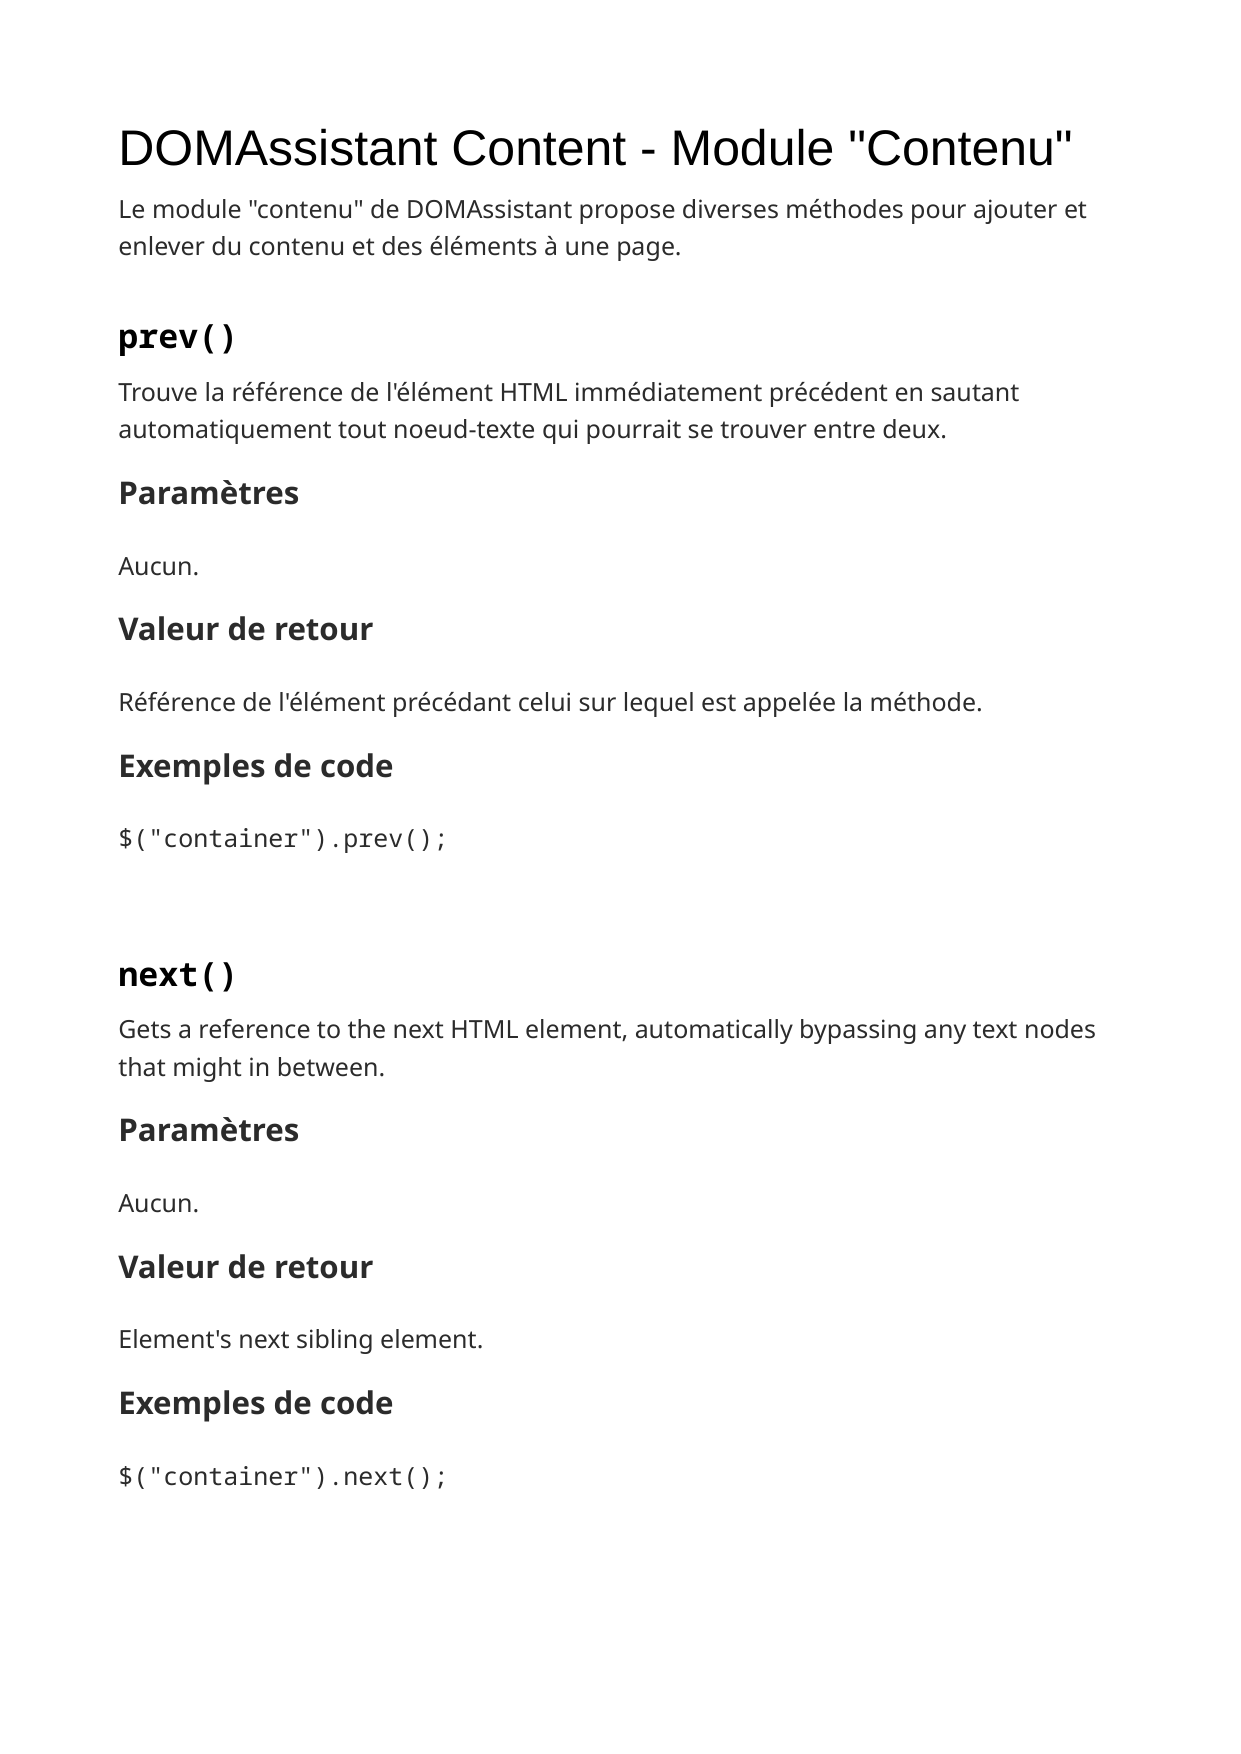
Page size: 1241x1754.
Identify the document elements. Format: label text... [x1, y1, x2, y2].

text $("container").prev(); [118, 818, 1122, 855]
subtitle next() [118, 905, 1122, 996]
text Paramètres [118, 1108, 1122, 1151]
text Aucun. [118, 1182, 1122, 1220]
subtitle prev() [118, 313, 1122, 358]
text Valeur de retour [118, 607, 1122, 650]
text Exemples de code [118, 744, 1122, 786]
text Aucun. [118, 545, 1122, 582]
text Référence de l'élément précédant celui sur lequel est appelée la méthode. [118, 681, 1122, 719]
subtitle DOMAssistant Content - Module "Contenu" [118, 118, 1122, 176]
text Valeur de retour [118, 1245, 1122, 1287]
text Paramètres [118, 471, 1122, 514]
text $("container").next(); [118, 1455, 1122, 1492]
text Gets a reference to the next HTML element, automatically bypassing any text nodes that might in between. [118, 1008, 1122, 1083]
text Exemples de code [118, 1381, 1122, 1424]
text Le module "contenu" de DOMAssistant propose diverses méthodes pour ajouter et enlever du contenu et des éléments à une page. [118, 188, 1122, 263]
text Element's next sibling element. [118, 1319, 1122, 1356]
text Trouve la référence de l'élément HTML immédiatement précédent en sautant automatiquement tout noeud-texte qui pourrait se trouver entre deux. [118, 371, 1122, 446]
